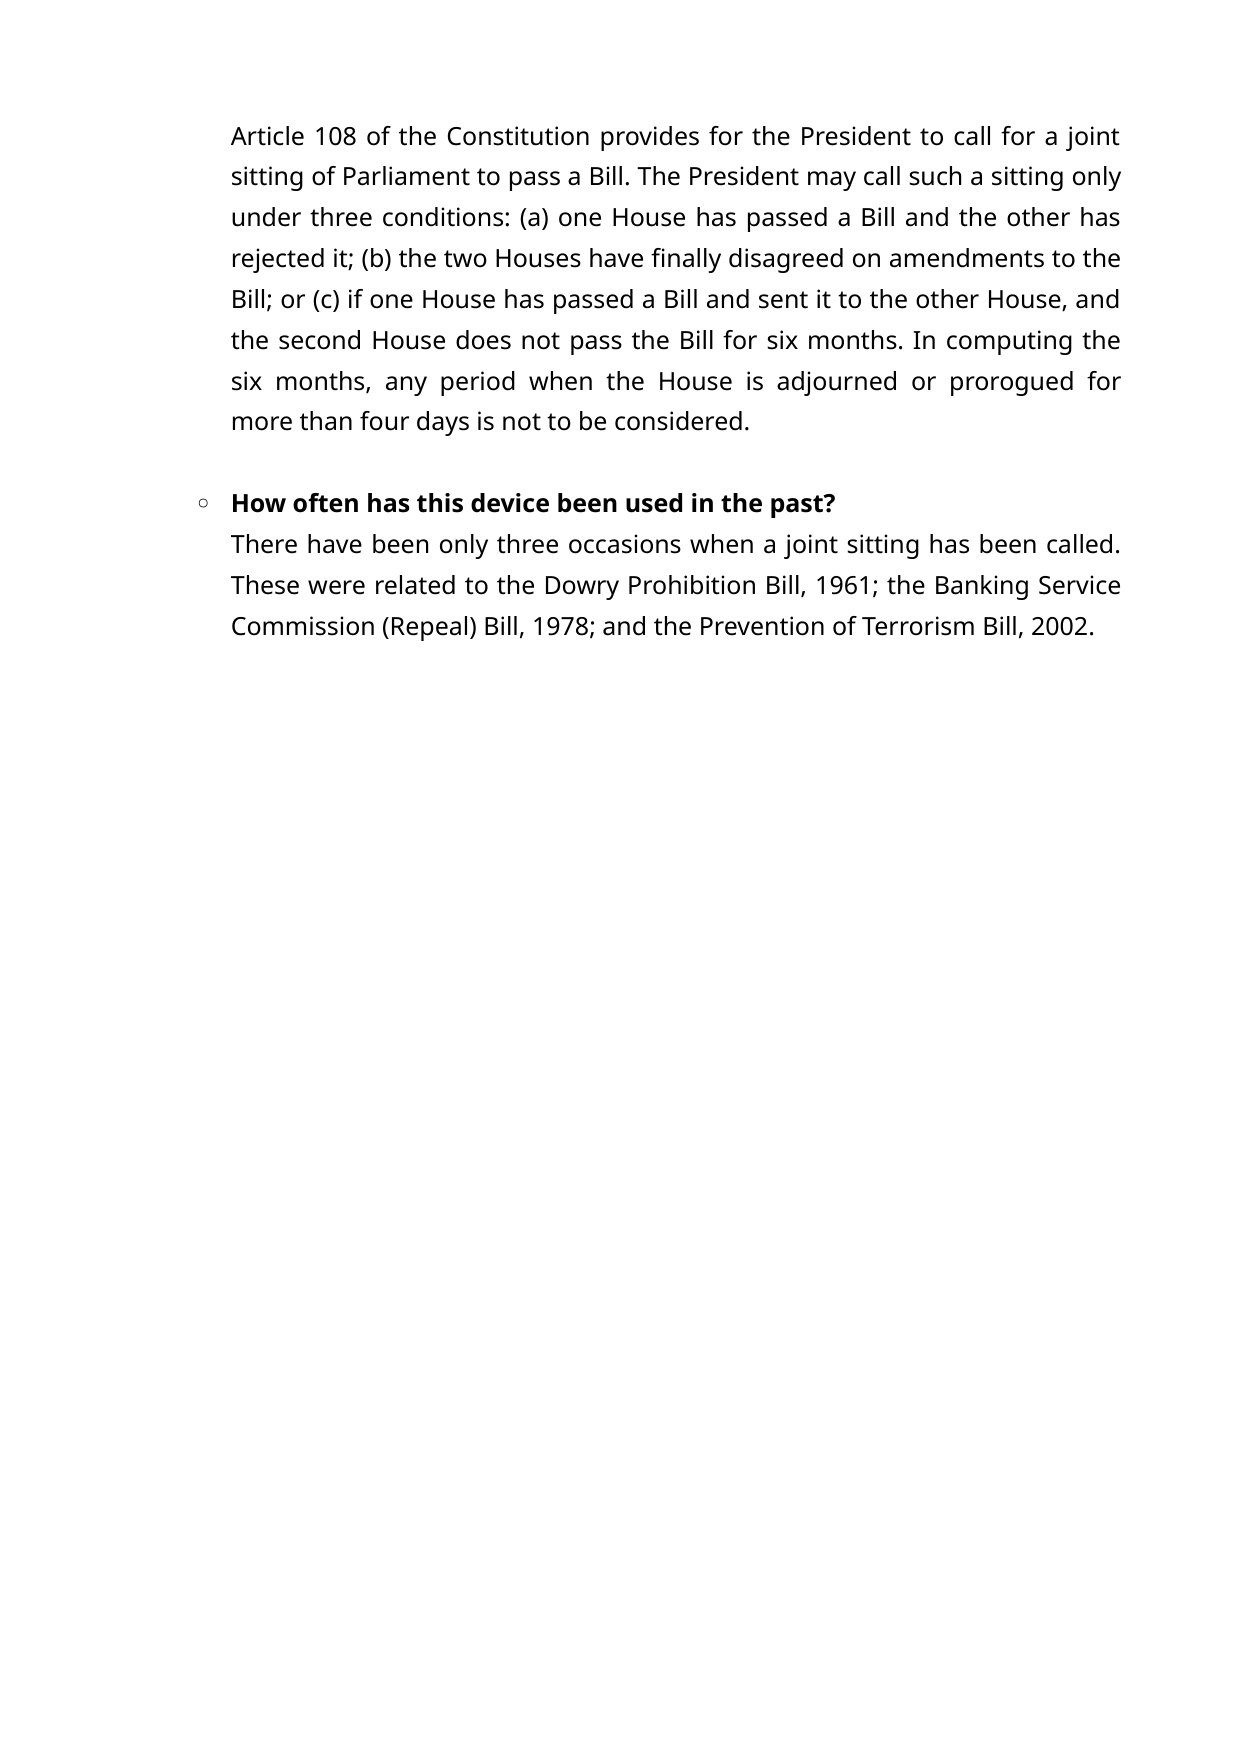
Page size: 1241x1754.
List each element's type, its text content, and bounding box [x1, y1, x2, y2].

list There have been only three occasions when a joint sitting has been called. These were related to the Dowry Prohibition Bill, 1961; the Banking Service Commission (Repeal) Bill, 1978; and the Prevention of Terrorism Bill, 2002. [193, 526, 1122, 642]
list How often has this device been used in the past? [193, 486, 1122, 520]
list Article 108 of the Constitution provides for the President to call for a joint sitting of Parliament to pass a Bill. The President may call such a sitting only under three conditions: (a) one House has passed a Bill and the other has rejected it; (b) the two Houses have finally disagreed on amendments to the Bill; or (c) if one House has passed a Bill and sent it to the other House, and the second House does not pass the Bill for six months. In computing the six months, any period when the House is adjourned or prorogued for more than four days is not to be considered. [193, 118, 1122, 438]
